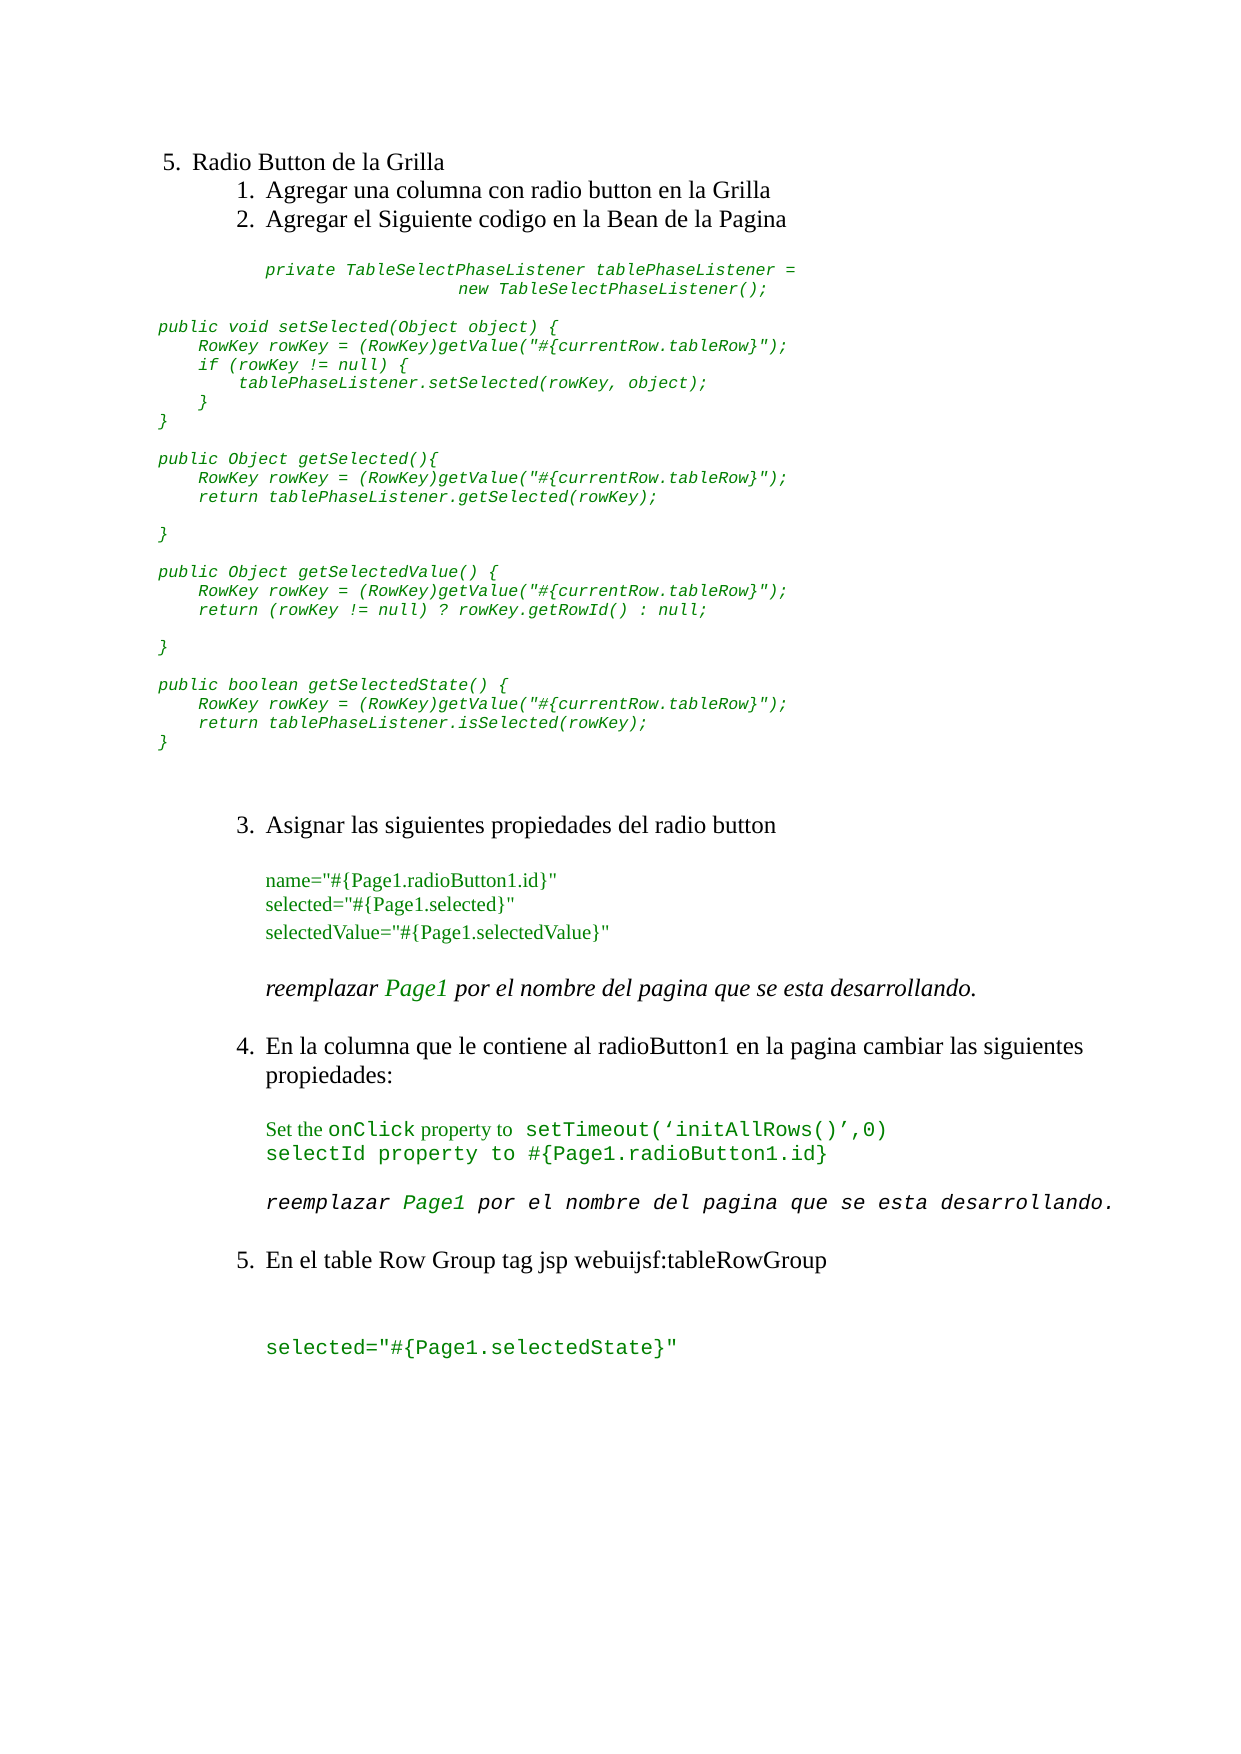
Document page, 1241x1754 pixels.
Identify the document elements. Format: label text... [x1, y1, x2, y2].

list En la columna que le contiene al radioButton1 en la pagina cambiar las siguientes propiedades: Set the onClick property to setTimeout(‘initAllRows()’,0) selectId property to #{Page1.radioButton1.id} reemplazar Page1 por el nombre del pagina que se esta desarrollando. [236, 1031, 1122, 1245]
text public void setSelected(Object object) { [118, 318, 1122, 337]
list Radio Button de la Grilla [162, 147, 1122, 176]
text } [118, 639, 1122, 658]
text RowKey rowKey = (RowKey)getValue("#{currentRow.tableRow}"); [118, 582, 1122, 601]
list Agregar una columna con radio button en la Grilla [236, 176, 1122, 204]
text RowKey rowKey = (RowKey)getValue("#{currentRow.tableRow}"); [118, 337, 1122, 356]
text if (rowKey != null) { [118, 356, 1122, 375]
text public Object getSelectedValue() { [118, 563, 1122, 582]
list Agregar el Siguiente codigo en la Bean de la Pagina private TableSelectPhaseListener tablePhaseListener = [236, 204, 1122, 281]
text return tablePhaseListener.getSelected(rowKey); [118, 488, 1122, 507]
text RowKey rowKey = (RowKey)getValue("#{currentRow.tableRow}"); [118, 696, 1122, 714]
list En el table Row Group tag jsp webuijsf:tableRowGroup selected="#{Page1.selectedState}" [236, 1245, 1122, 1389]
text } [118, 413, 1122, 432]
text RowKey rowKey = (RowKey)getValue("#{currentRow.tableRow}"); [118, 469, 1122, 488]
text return (rowKey != null) ? rowKey.getRowId() : null; [118, 601, 1122, 620]
text tablePhaseListener.setSelected(rowKey, object); [118, 375, 1122, 394]
text } [118, 526, 1122, 545]
list Asignar las siguientes propiedades del radio button name="#{Page1.radioButton1.id}" selected="#{Page1.selected}" selectedValue="#{Page1.selectedValue}" reemplazar Page1 por el nombre del pagina que se esta desarrollando. [236, 810, 1122, 1031]
text public boolean getSelectedState() { [118, 677, 1122, 696]
text } [118, 733, 1122, 752]
text return tablePhaseListener.isSelected(rowKey); [118, 714, 1122, 733]
text } [118, 394, 1122, 413]
text public Object getSelected(){ [118, 450, 1122, 469]
text new TableSelectPhaseListener(); [118, 281, 1122, 299]
